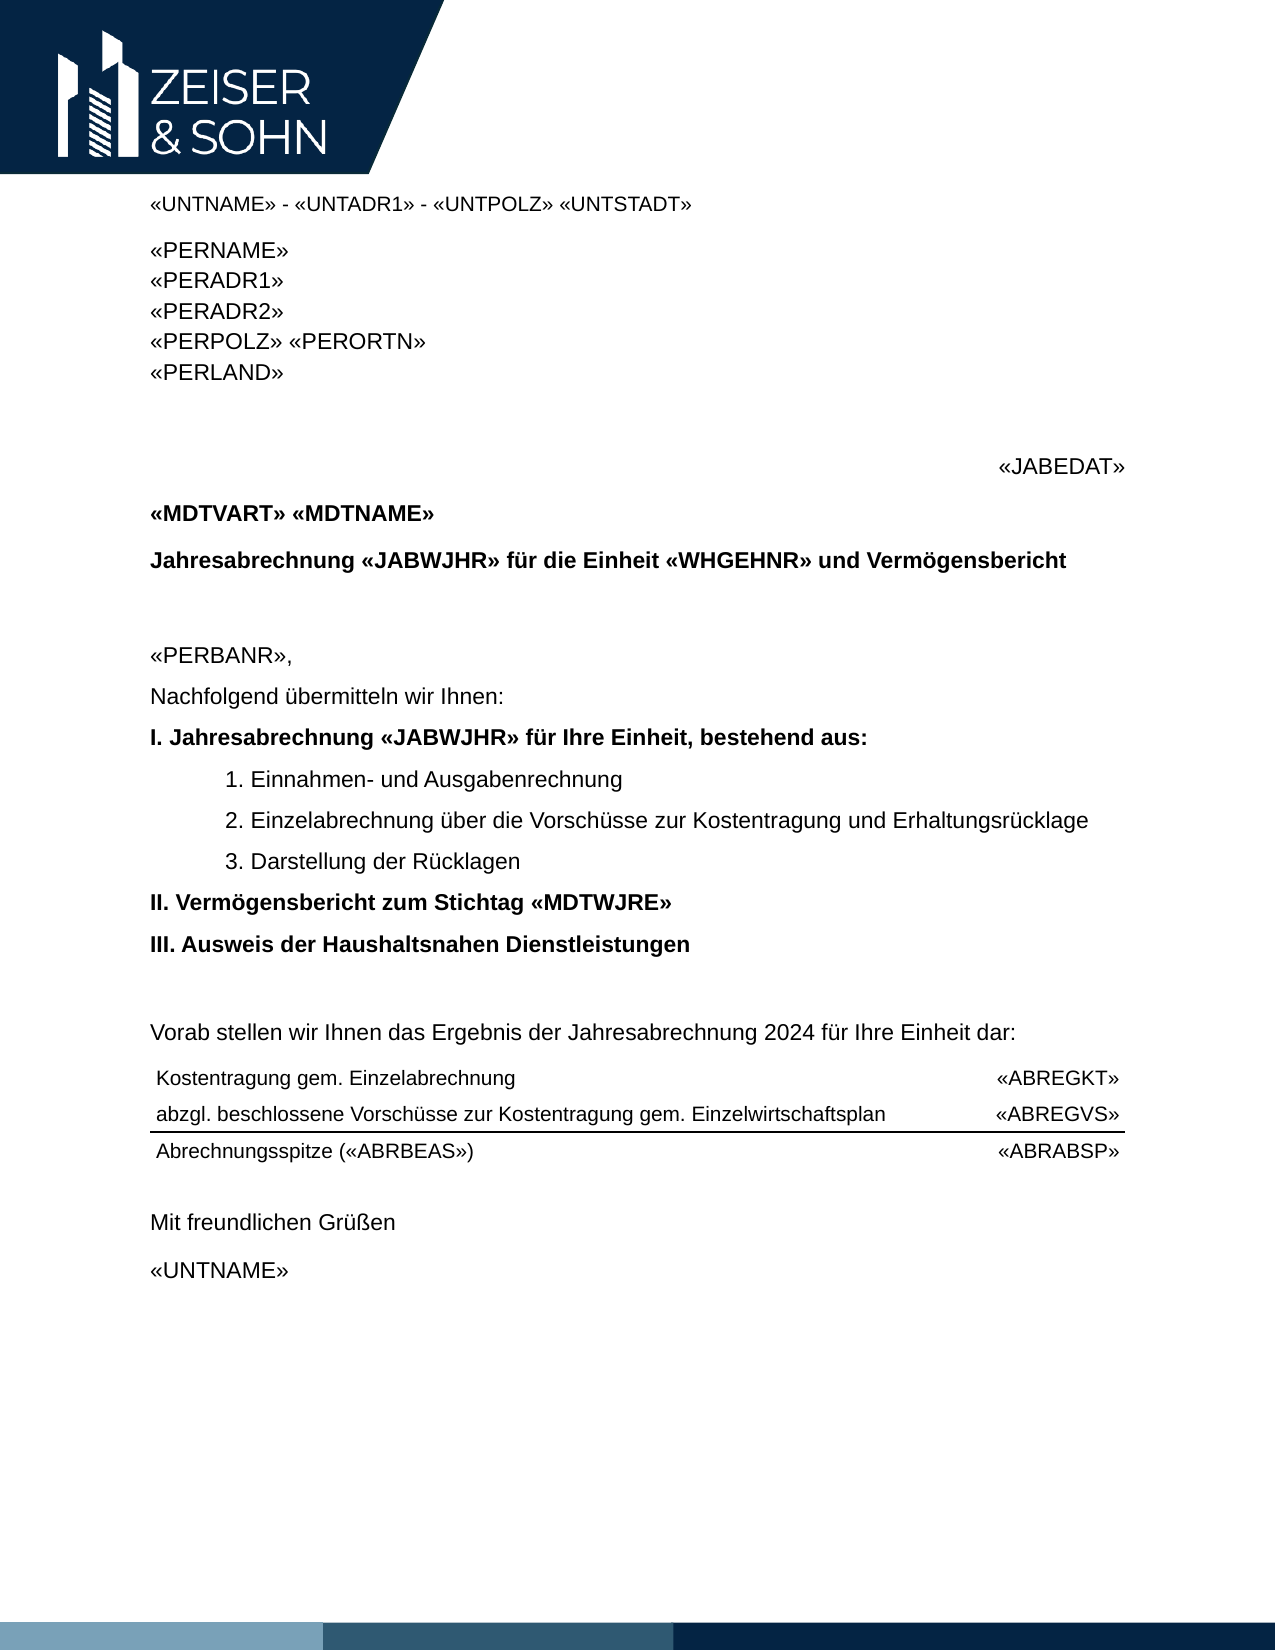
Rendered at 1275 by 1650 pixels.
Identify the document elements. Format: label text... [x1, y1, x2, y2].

text 2. Einzelabrechnung über die Vorschüsse zur Kostentragung und Erhaltungsrücklage [150, 807, 1125, 833]
table_cell Abrechnungsspitze («ABRBEAS») [150, 1133, 947, 1168]
text «PERBANR», [150, 642, 1125, 668]
table_header Kostentragung gem. Einzelabrechnung [150, 1060, 947, 1096]
text 1. Einnahmen- und Ausgabenrechnung [150, 766, 1125, 792]
picture [42, 14, 358, 171]
text Vorab stellen wir Ihnen das Ergebnis der Jahresabrechnung 2024 für Ihre Einheit dar: [150, 1019, 1125, 1045]
table_header «ABREGKT» [947, 1060, 1125, 1096]
text Mit freundlichen Grüßen [150, 1209, 1125, 1236]
text II. Vermögensbericht zum Stichtag «MDTWJRE» [150, 889, 1125, 916]
text Jahresabrechnung «JABWJHR» für die Einheit «WHGEHNR» und Vermögensbericht [150, 547, 1125, 574]
text 3. Darstellung der Rücklagen [150, 848, 1125, 874]
text I. Jahresabrechnung «JABWJHR» für Ihre Einheit, bestehend aus: [150, 724, 1125, 751]
text «PERNAME» «PERADR1» «PERADR2» «PERPOLZ» «PERORTN» «PERLAND» [150, 237, 1125, 385]
text «UNTNAME» - «UNTADR1» - «UNTPOLZ» «UNTSTADT» [150, 192, 1125, 216]
text Nachfolgend übermitteln wir Ihnen: [150, 683, 1125, 709]
table_cell «ABREGVS» [947, 1096, 1125, 1131]
text «MDTVART» «MDTNAME» [150, 500, 1125, 527]
table_cell abzgl. beschlossene Vorschüsse zur Kostentragung gem. Einzelwirtschaftsplan [150, 1096, 947, 1131]
table_cell «ABRABSP» [947, 1133, 1125, 1168]
text III. Ausweis der Haushaltsnahen Dienstleistungen [150, 931, 1125, 957]
text «UNTNAME» [150, 1257, 1125, 1283]
text «JABEDAT» [150, 453, 1125, 479]
